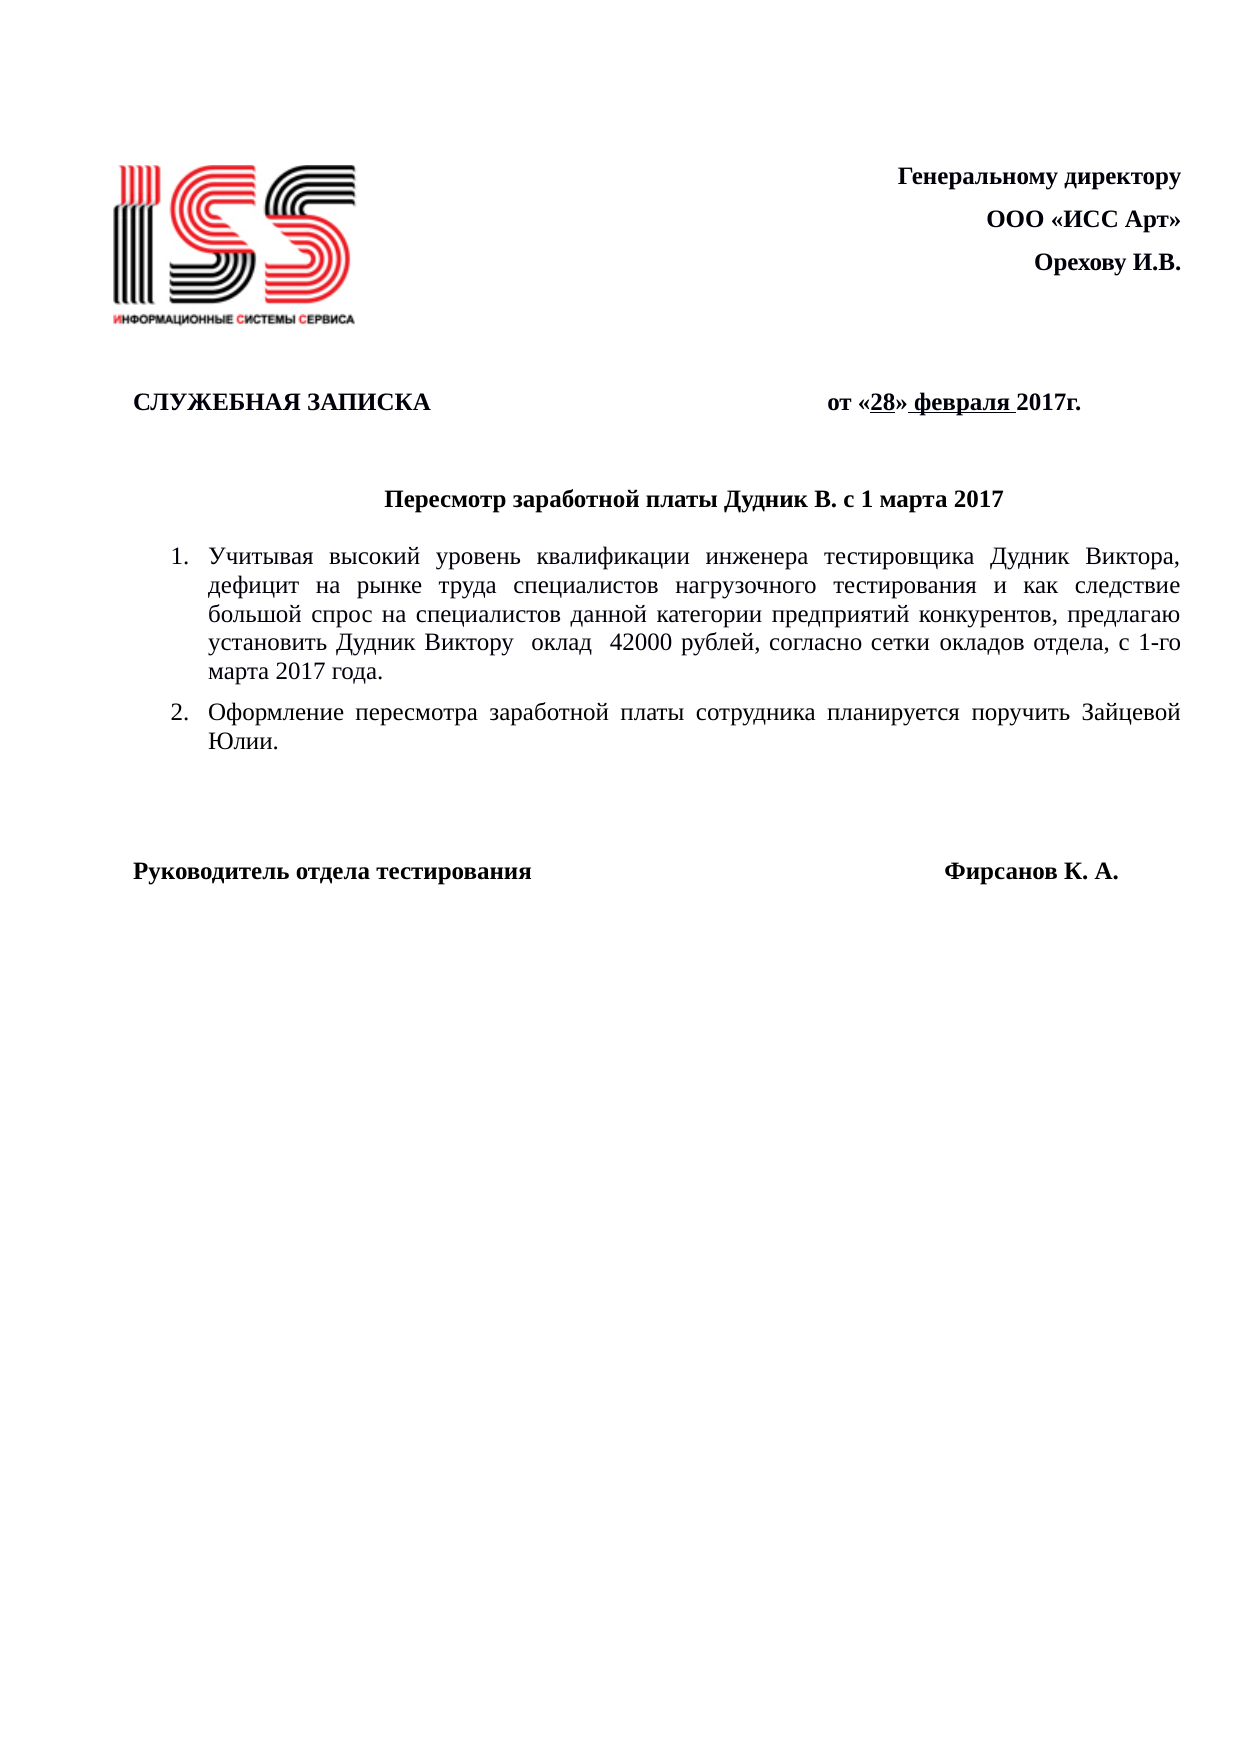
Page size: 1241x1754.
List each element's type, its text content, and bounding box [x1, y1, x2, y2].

text Генеральному директору [133, 161, 1181, 190]
text СЛУЖЕБНАЯ ЗАПИСКА от «28» февраля 2017г. [133, 387, 1181, 416]
list Оформление пересмотра заработной платы сотрудника планируется поручить Зайцевой Юлии. [170, 697, 1181, 755]
text Орехову И.В. [358, 247, 1181, 276]
picture [112, 165, 358, 327]
text Руководитель отдела тестирования Фирсанов К. А. [133, 856, 1181, 885]
text ООО «ИСС Арт» [358, 204, 1181, 233]
list Учитывая высокий уровень квалификации инженера тестировщика Дудник Виктора, дефицит на рынке труда специалистов нагрузочного тестирования и как следствие большой спрос на специалистов данной категории предприятий конкурентов, предлагаю установить Дудник Виктору оклад 42000 рублей, согласно сетки окладов отдела, с 1-го марта 2017 года. [170, 541, 1181, 685]
text Пересмотр заработной платы Дудник В. с 1 марта 2017 [207, 484, 1181, 512]
